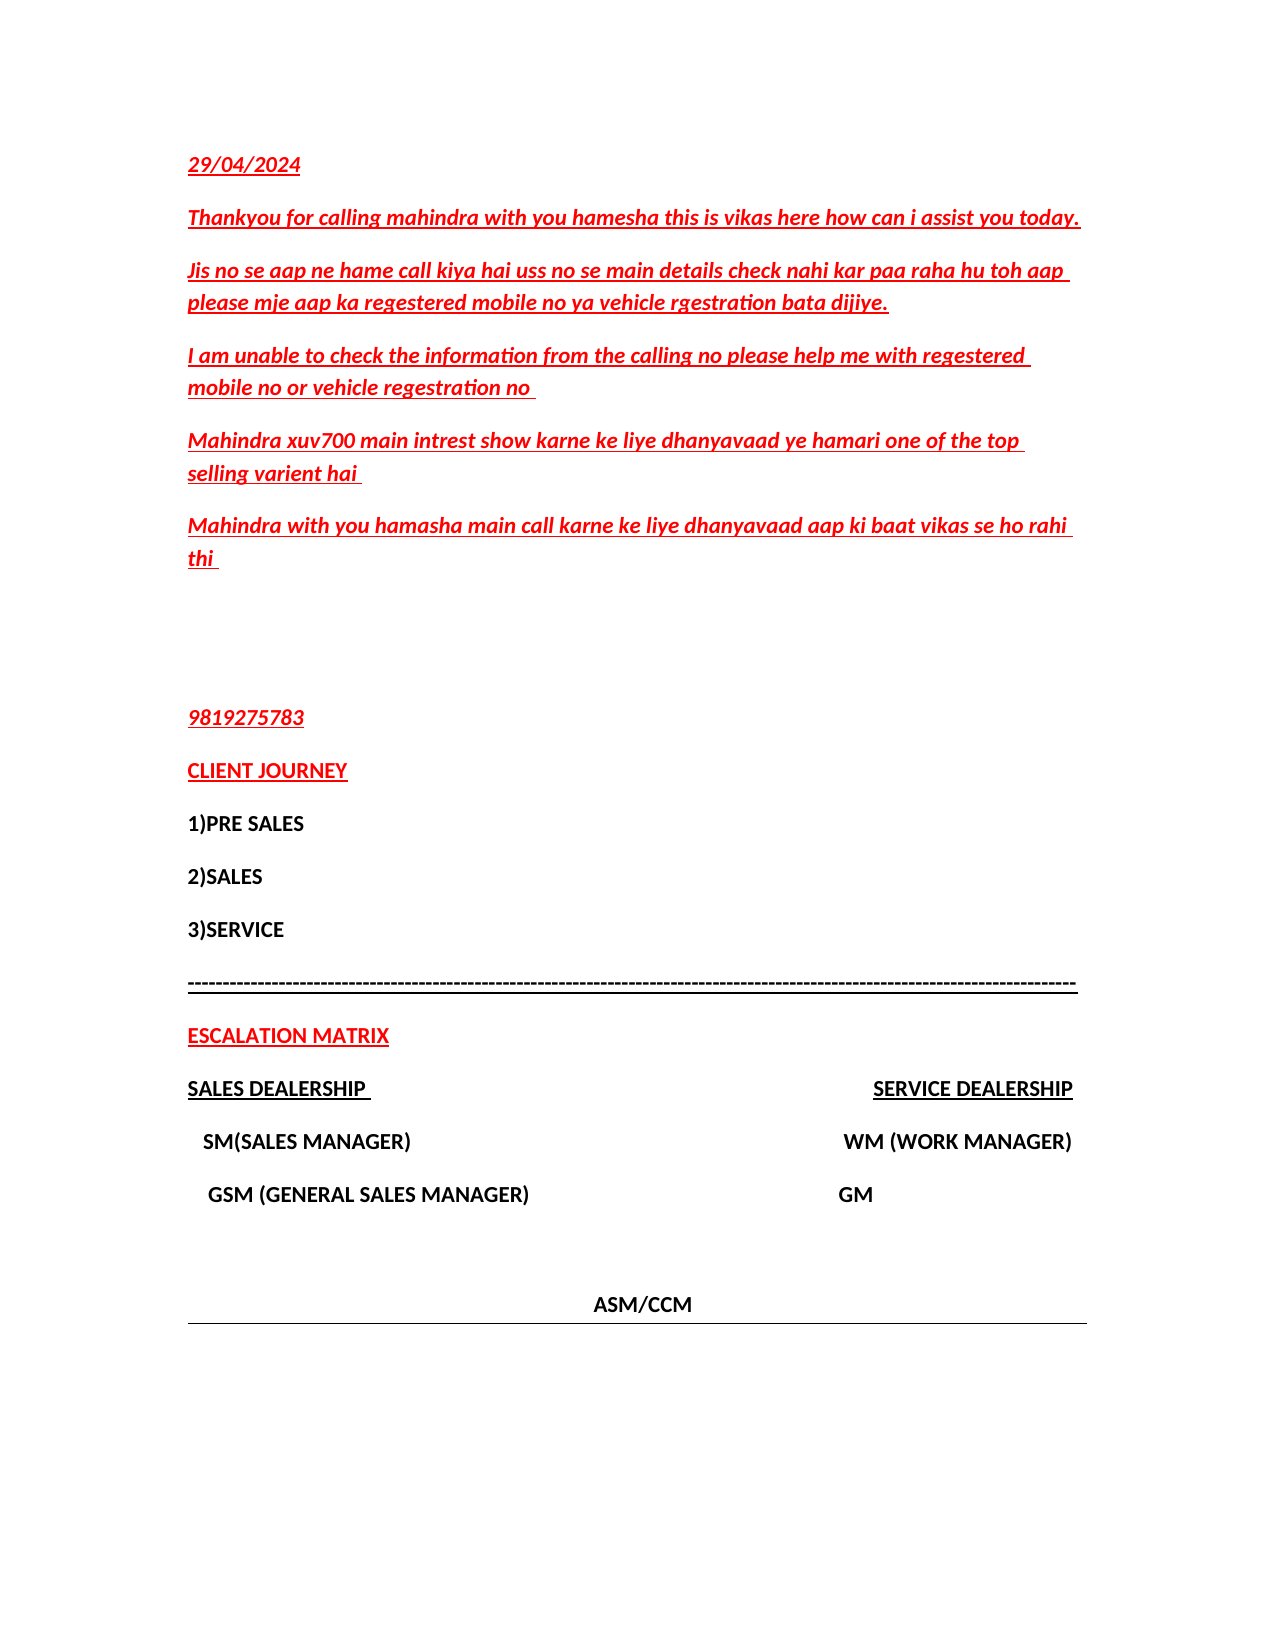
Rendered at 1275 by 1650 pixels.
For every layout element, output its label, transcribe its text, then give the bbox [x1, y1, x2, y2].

text Mahindra with you hamasha main call karne ke liye dhanyavaad aap ki baat vikas se ho rahi thi [187, 512, 1087, 572]
text 9819275783 [187, 703, 1087, 731]
text 2)SALES [187, 862, 1087, 890]
text Jis no se aap ne hame call kiya hai uss no se main details check nahi kar paa raha hu toh aap please mje aap ka regestered mobile no ya vehicle rgestration bata dijiye. [187, 256, 1087, 316]
text Thankyou for calling mahindra with you hamesha this is vikas here how can i assist you today. [187, 203, 1087, 231]
text SALES DEALERSHIP SERVICE DEALERSHIP [187, 1074, 1087, 1102]
text 1)PRE SALES [187, 809, 1087, 837]
text 3)SERVICE [187, 915, 1087, 943]
text ------------------------------------------------------------------------------------------------------------------------------- [187, 968, 1087, 996]
text SM(SALES MANAGER) WM (WORK MANAGER) [187, 1127, 1087, 1155]
text GSM (GENERAL SALES MANAGER) GM [187, 1180, 1087, 1208]
text I am unable to check the information from the calling no please help me with regestered mobile no or vehicle regestration no [187, 341, 1087, 401]
text Mahindra xuv700 main intrest show karne ke liye dhanyavaad ye hamari one of the top selling varient hai [187, 426, 1087, 487]
text ASM/CCM [187, 1286, 1087, 1323]
text ESCALATION MATRIX [187, 1021, 1087, 1049]
text CLIENT JOURNEY [187, 756, 1087, 784]
text 29/04/2024 [187, 150, 1087, 178]
